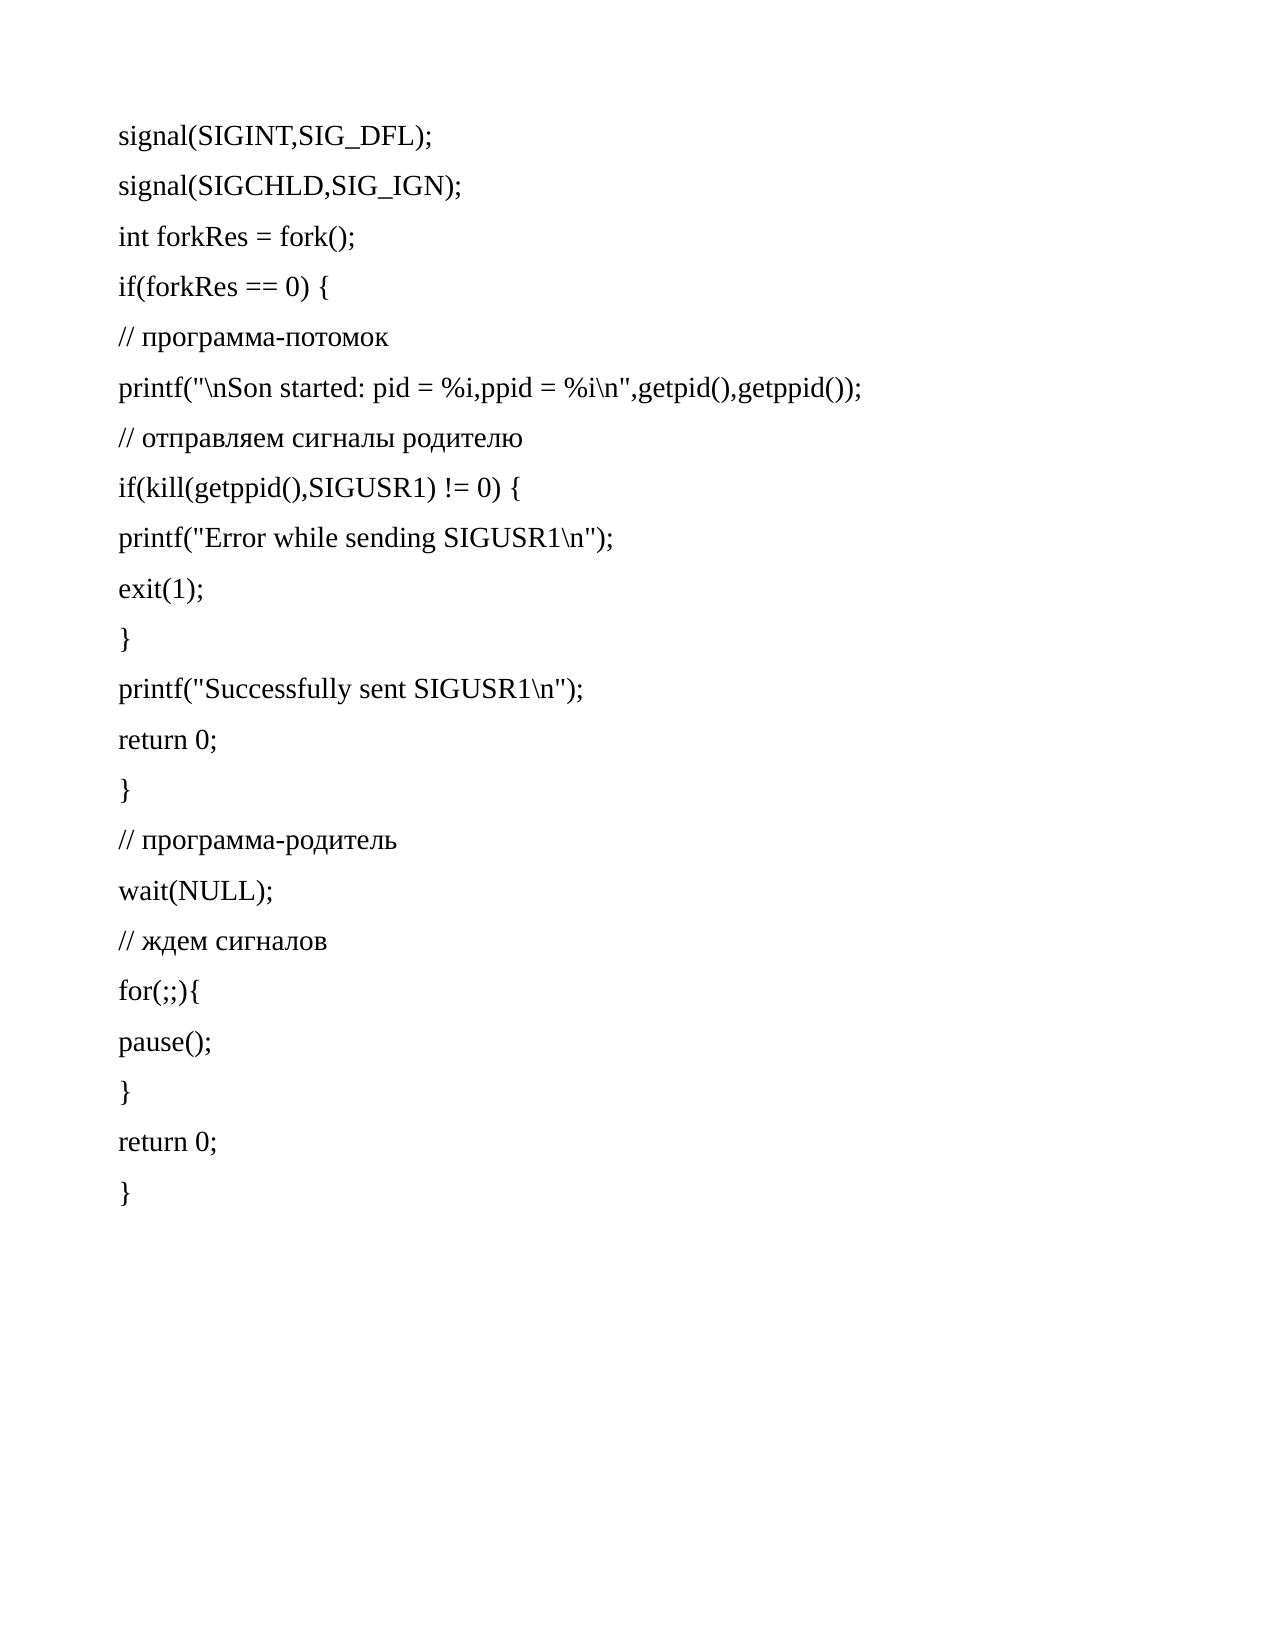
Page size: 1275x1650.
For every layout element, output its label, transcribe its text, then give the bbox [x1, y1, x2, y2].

text // программа-потомок [118, 319, 1157, 353]
text printf("Successfully sent SIGUSR1\n"); [118, 672, 1157, 705]
text } [118, 1175, 1157, 1208]
text return 0; [118, 722, 1157, 755]
text signal(SIGCHLD,SIG_IGN); [118, 168, 1157, 202]
text // ждем сигналов [118, 923, 1157, 957]
text wait(NULL); [118, 873, 1157, 906]
text if(kill(getppid(),SIGUSR1) != 0) { [118, 470, 1157, 504]
text } [118, 1074, 1157, 1108]
text } [118, 621, 1157, 655]
text } [118, 772, 1157, 806]
text return 0; [118, 1124, 1157, 1158]
text signal(SIGINT,SIG_DFL); [118, 118, 1157, 152]
text // отправляем сигналы родителю [118, 420, 1157, 453]
text if(forkRes == 0) { [118, 269, 1157, 303]
text printf("Error while sending SIGUSR1\n"); [118, 521, 1157, 554]
text int forkRes = fork(); [118, 219, 1157, 252]
text // программа-родитель [118, 822, 1157, 856]
text printf("\nSon started: pid = %i,ppid = %i\n",getpid(),getppid()); [118, 370, 1157, 403]
text exit(1); [118, 571, 1157, 604]
text pause(); [118, 1024, 1157, 1057]
text for(;;){ [118, 973, 1157, 1007]
